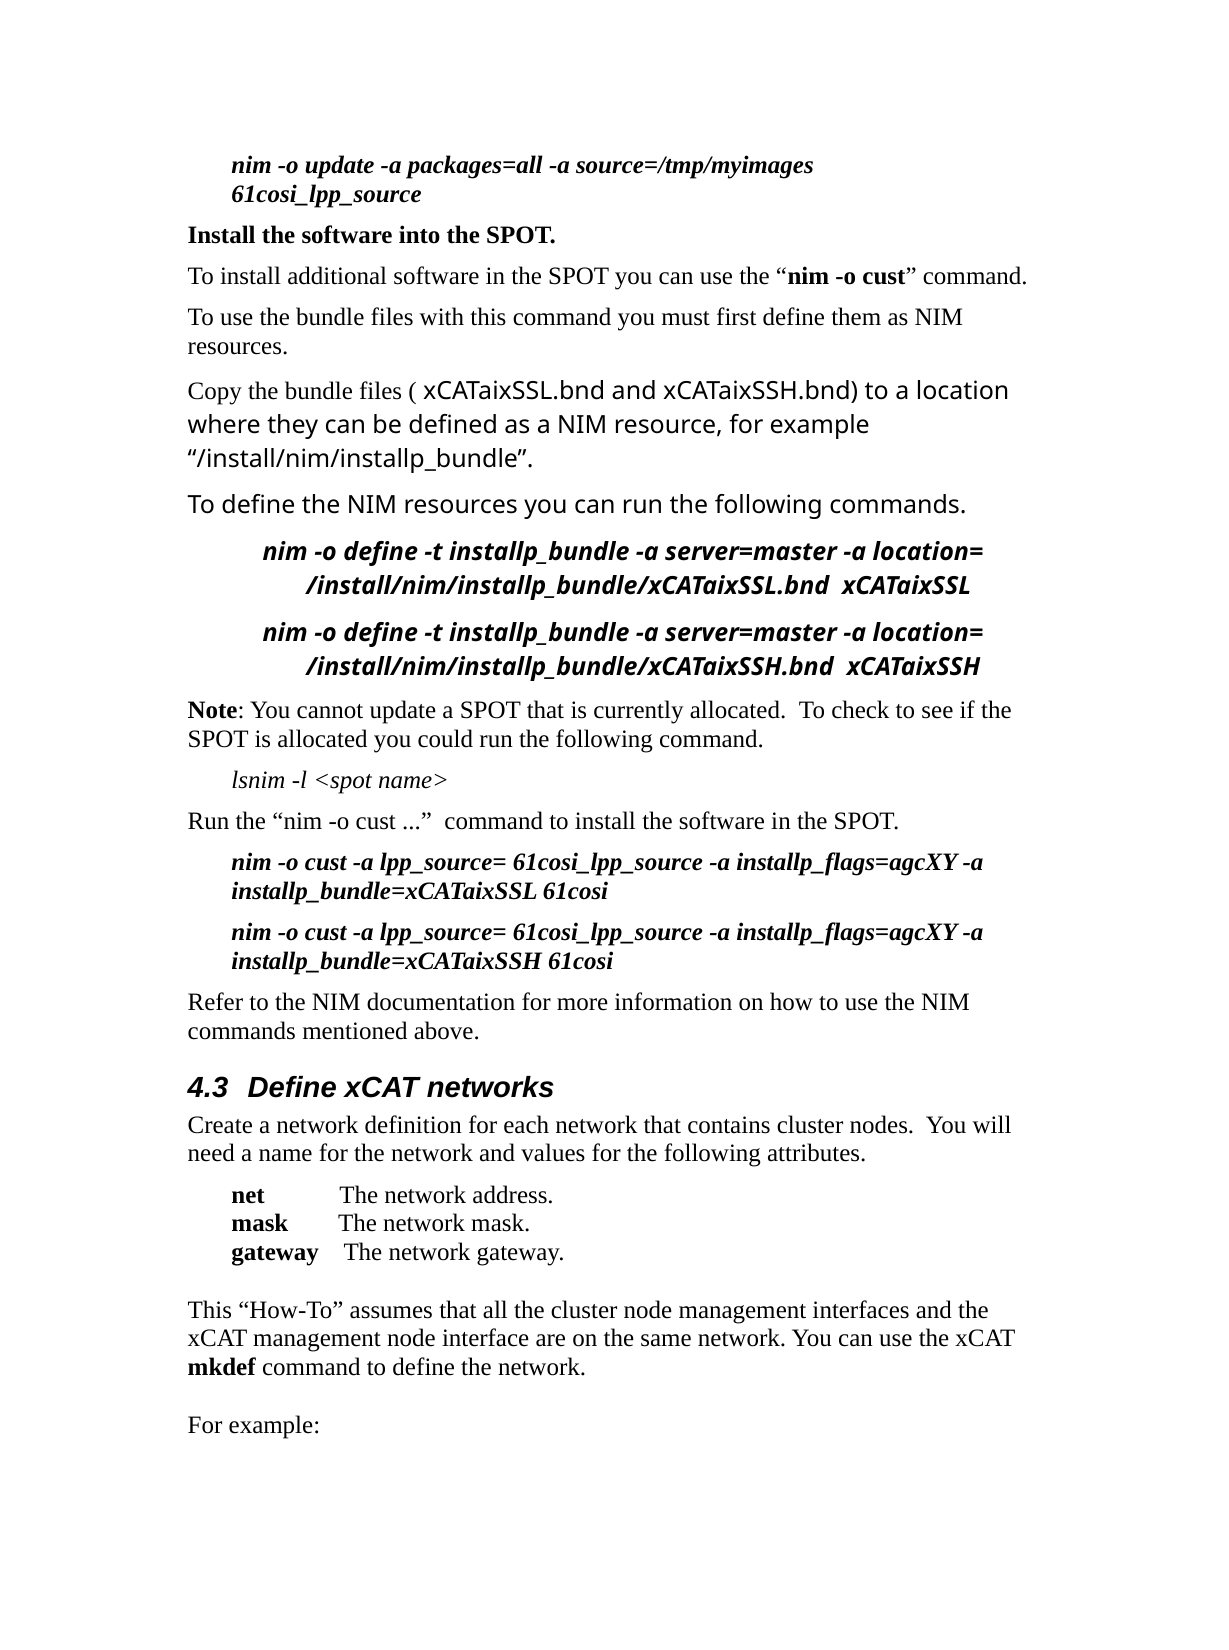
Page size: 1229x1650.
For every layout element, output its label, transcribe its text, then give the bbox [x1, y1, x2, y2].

text nim -o define -t installp_bundle -a server=master -a location= /install/nim/installp_bundle/xCATaixSSL.bnd xCATaixSSL [262, 534, 1041, 602]
text net The network address. [187, 1180, 1041, 1208]
text lsnim -l <spot name> [187, 765, 1041, 794]
text Note: You cannot update a SPOT that is currently allocated. To check to see if the SPOT is allocated you could run the following command. [187, 695, 1041, 752]
text mask The network mask. [187, 1208, 1041, 1237]
text To define the NIM resources you can run the following commands. [187, 487, 1041, 521]
text Refer to the NIM documentation for more information on how to use the NIM commands mentioned above. [187, 987, 1041, 1045]
text This “How-To” assumes that all the cluster node management interfaces and the xCAT management node interface are on the same network. You can use the xCAT mkdef command to define the network. [187, 1295, 1041, 1381]
text Copy the bundle files ( xCATaixSSL.bnd and xCATaixSSH.bnd) to a location where they can be defined as a NIM resource, for example “/install/nim/installp_bundle”. [187, 372, 1041, 475]
text Create a network definition for each network that contains cluster nodes. You will need a name for the network and values for the following attributes. [187, 1110, 1041, 1167]
subtitle Define xCAT networks [187, 1070, 1041, 1103]
text gateway The network gateway. [187, 1237, 1041, 1266]
text To install additional software in the SPOT you can use the “nim -o cust” command. [187, 261, 1041, 290]
text For example: [187, 1410, 1041, 1438]
text Run the “nim -o cust ...” command to install the software in the SPOT. [187, 806, 1041, 835]
text nim -o cust -a lpp_source= 61cosi_lpp_source -a installp_flags=agcXY -a installp_bundle=xCATaixSSL 61cosi [187, 847, 1041, 905]
text nim -o cust -a lpp_source= 61cosi_lpp_source -a installp_flags=agcXY -a installp_bundle=xCATaixSSH 61cosi [187, 917, 1041, 975]
text nim -o define -t installp_bundle -a server=master -a location= /install/nim/installp_bundle/xCATaixSSH.bnd xCATaixSSH [262, 614, 1041, 682]
text Install the software into the SPOT. [187, 220, 1041, 249]
text nim -o update -a packages=all -a source=/tmp/myimages 61cosi_lpp_source [187, 150, 1041, 207]
text To use the bundle files with this command you must first define them as NIM resources. [187, 302, 1041, 360]
